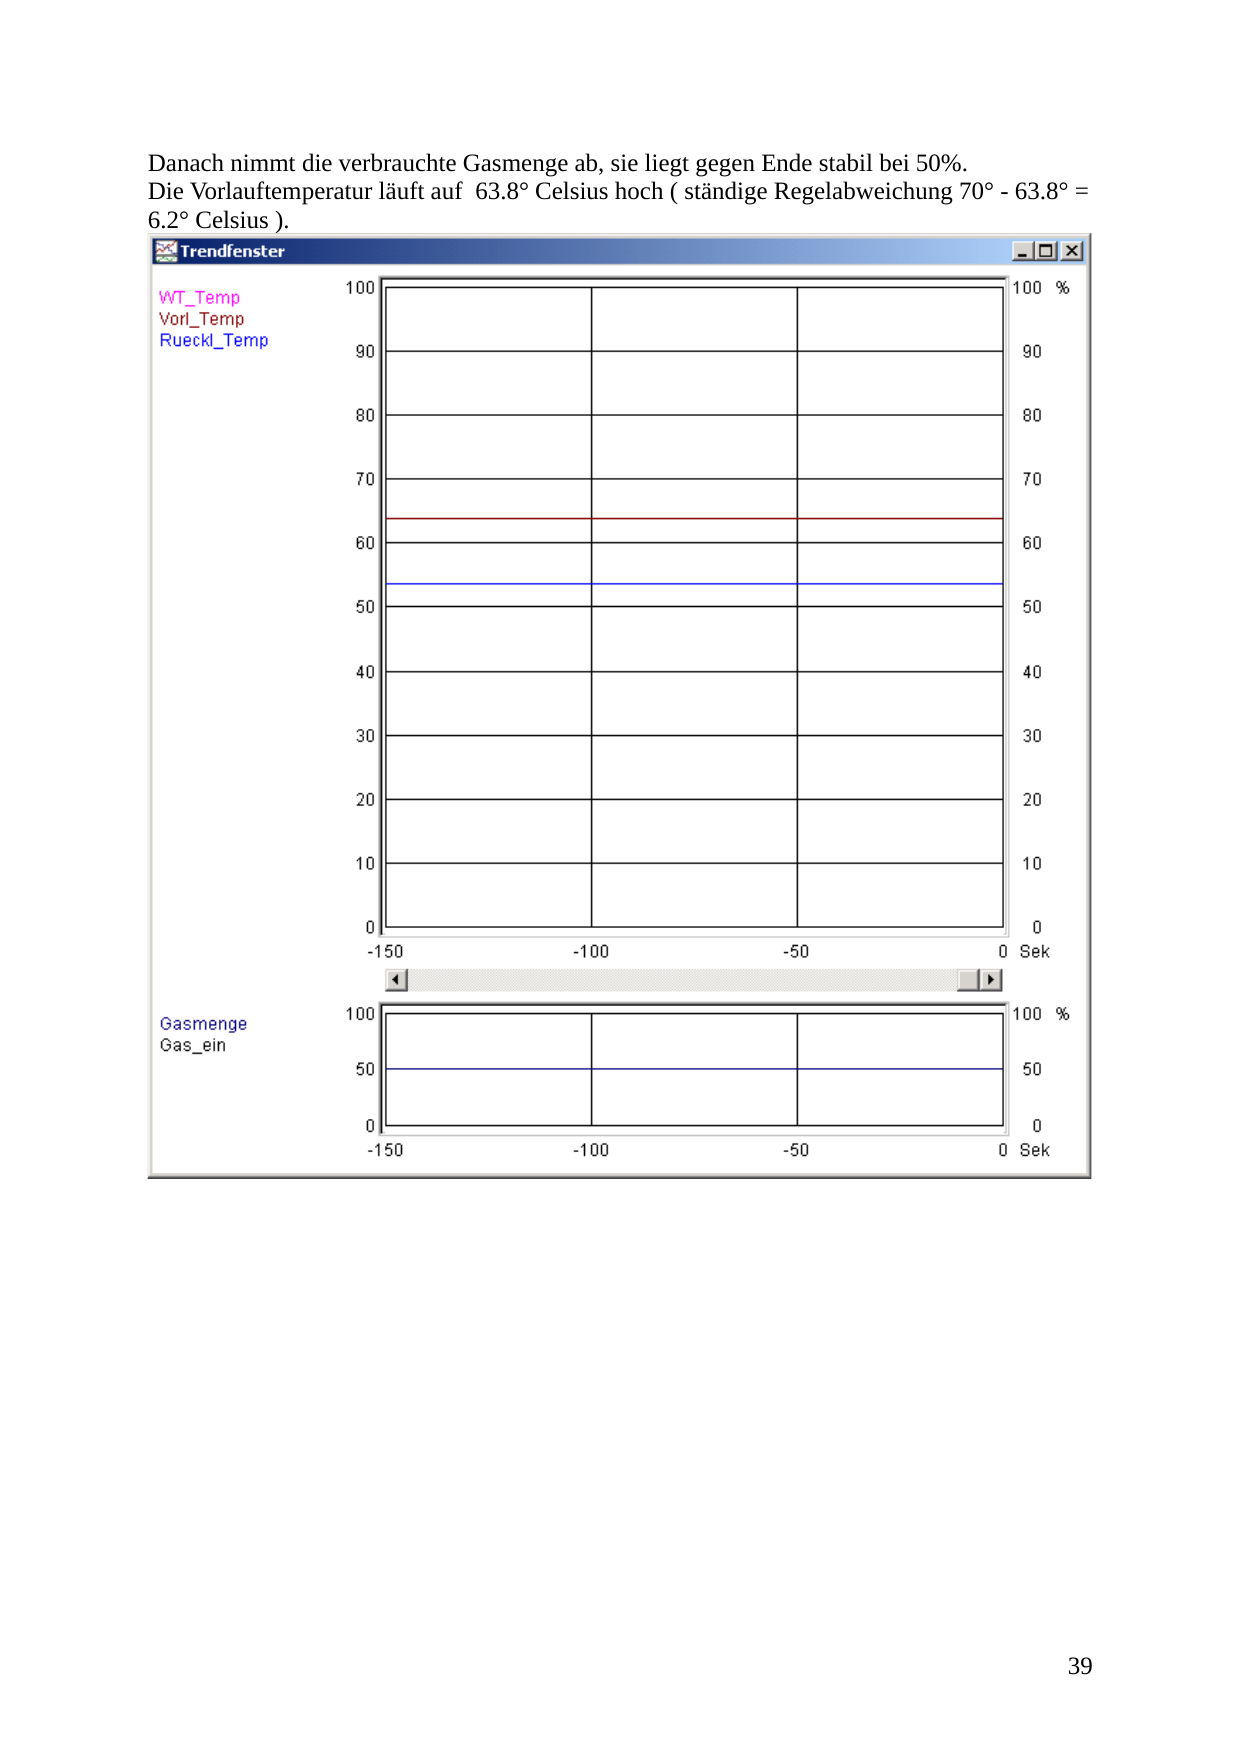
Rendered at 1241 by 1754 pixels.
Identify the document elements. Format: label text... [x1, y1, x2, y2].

text Danach nimmt die verbrauchte Gasmenge ab, sie liegt gegen Ende stabil bei 50%. [148, 148, 1093, 176]
text Die Vorlauftemperatur läuft auf 63.8° Celsius hoch ( ständige Regelabweichung 70° - 63.8° = 6.2° Celsius ). [148, 176, 1093, 234]
picture [147, 233, 1092, 1179]
